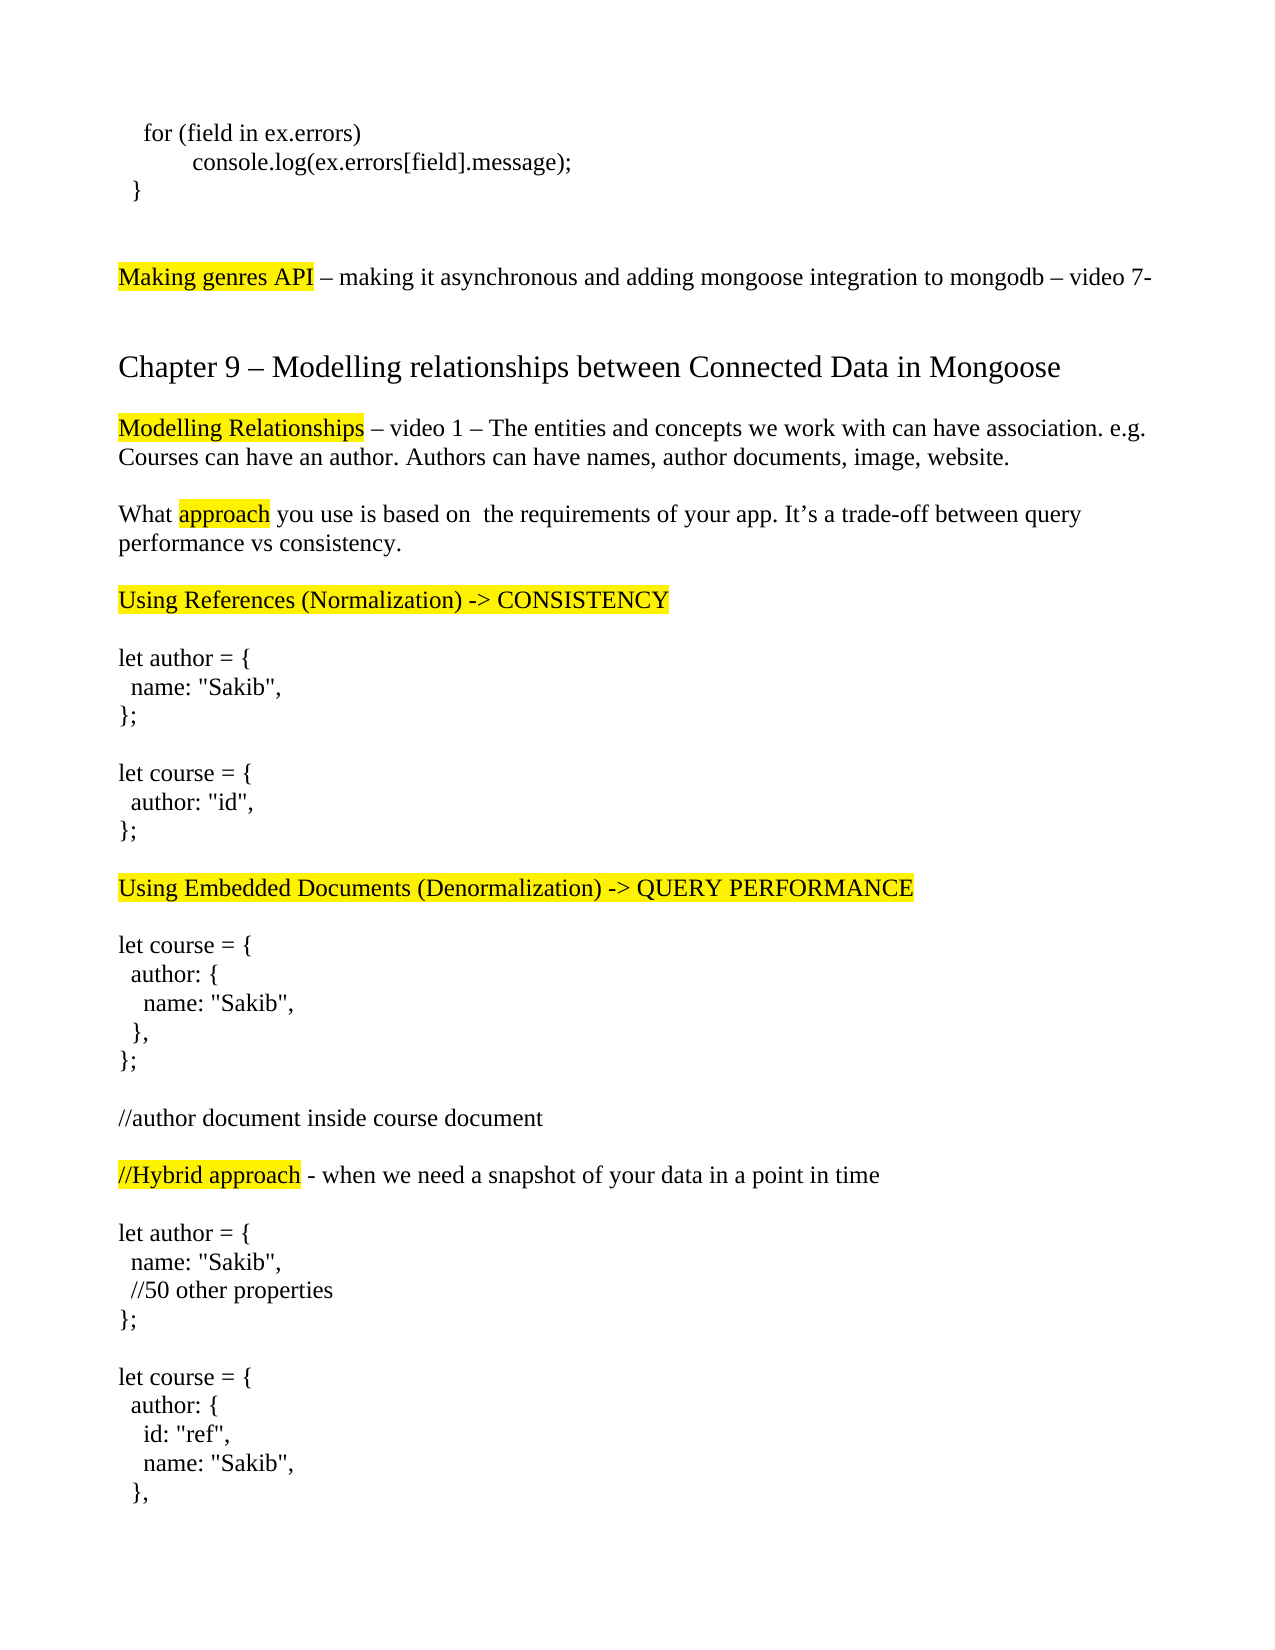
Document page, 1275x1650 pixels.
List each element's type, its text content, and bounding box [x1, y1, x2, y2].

text } [118, 176, 1157, 204]
text name: "Sakib", [118, 672, 1157, 700]
text let course = { [118, 1362, 1157, 1390]
text author: { [118, 959, 1157, 988]
text author: { [118, 1390, 1157, 1419]
text console.log(ex.errors[field].message); [118, 147, 1157, 176]
text author: "id", [118, 787, 1157, 815]
text name: "Sakib", [118, 988, 1157, 1017]
text }; [118, 815, 1157, 844]
text }; [118, 1045, 1157, 1074]
text }, [118, 1017, 1157, 1045]
text Modelling Relationships – video 1 – The entities and concepts we work with can have association. e.g. Courses can have an author. Authors can have names, author documents, image, website. [118, 413, 1157, 470]
text name: "Sakib", [118, 1448, 1157, 1477]
text What approach you use is based on the requirements of your app. It’s a trade-off between query performance vs consistency. [118, 499, 1157, 557]
text //Hybrid approach - when we need a snapshot of your data in a point in time [118, 1160, 1157, 1189]
text let course = { [118, 758, 1157, 787]
text let author = { [118, 1218, 1157, 1247]
text }, [118, 1477, 1157, 1505]
text for (field in ex.errors) [118, 118, 1157, 147]
text name: "Sakib", [118, 1247, 1157, 1275]
text Using Embedded Documents (Denormalization) -> QUERY PERFORMANCE [118, 873, 1157, 902]
text Making genres API – making it asynchronous and adding mongoose integration to mongodb – video 7- [118, 262, 1157, 291]
text }; [118, 1304, 1157, 1333]
text Using References (Normalization) -> CONSISTENCY [118, 585, 1157, 614]
text let course = { [118, 930, 1157, 959]
text //50 other properties [118, 1275, 1157, 1304]
text Chapter 9 – Modelling relationships between Connected Data in Mongoose [118, 348, 1157, 384]
text id: "ref", [118, 1419, 1157, 1448]
text let author = { [118, 643, 1157, 672]
text //author document inside course document [118, 1103, 1157, 1132]
text }; [118, 700, 1157, 729]
